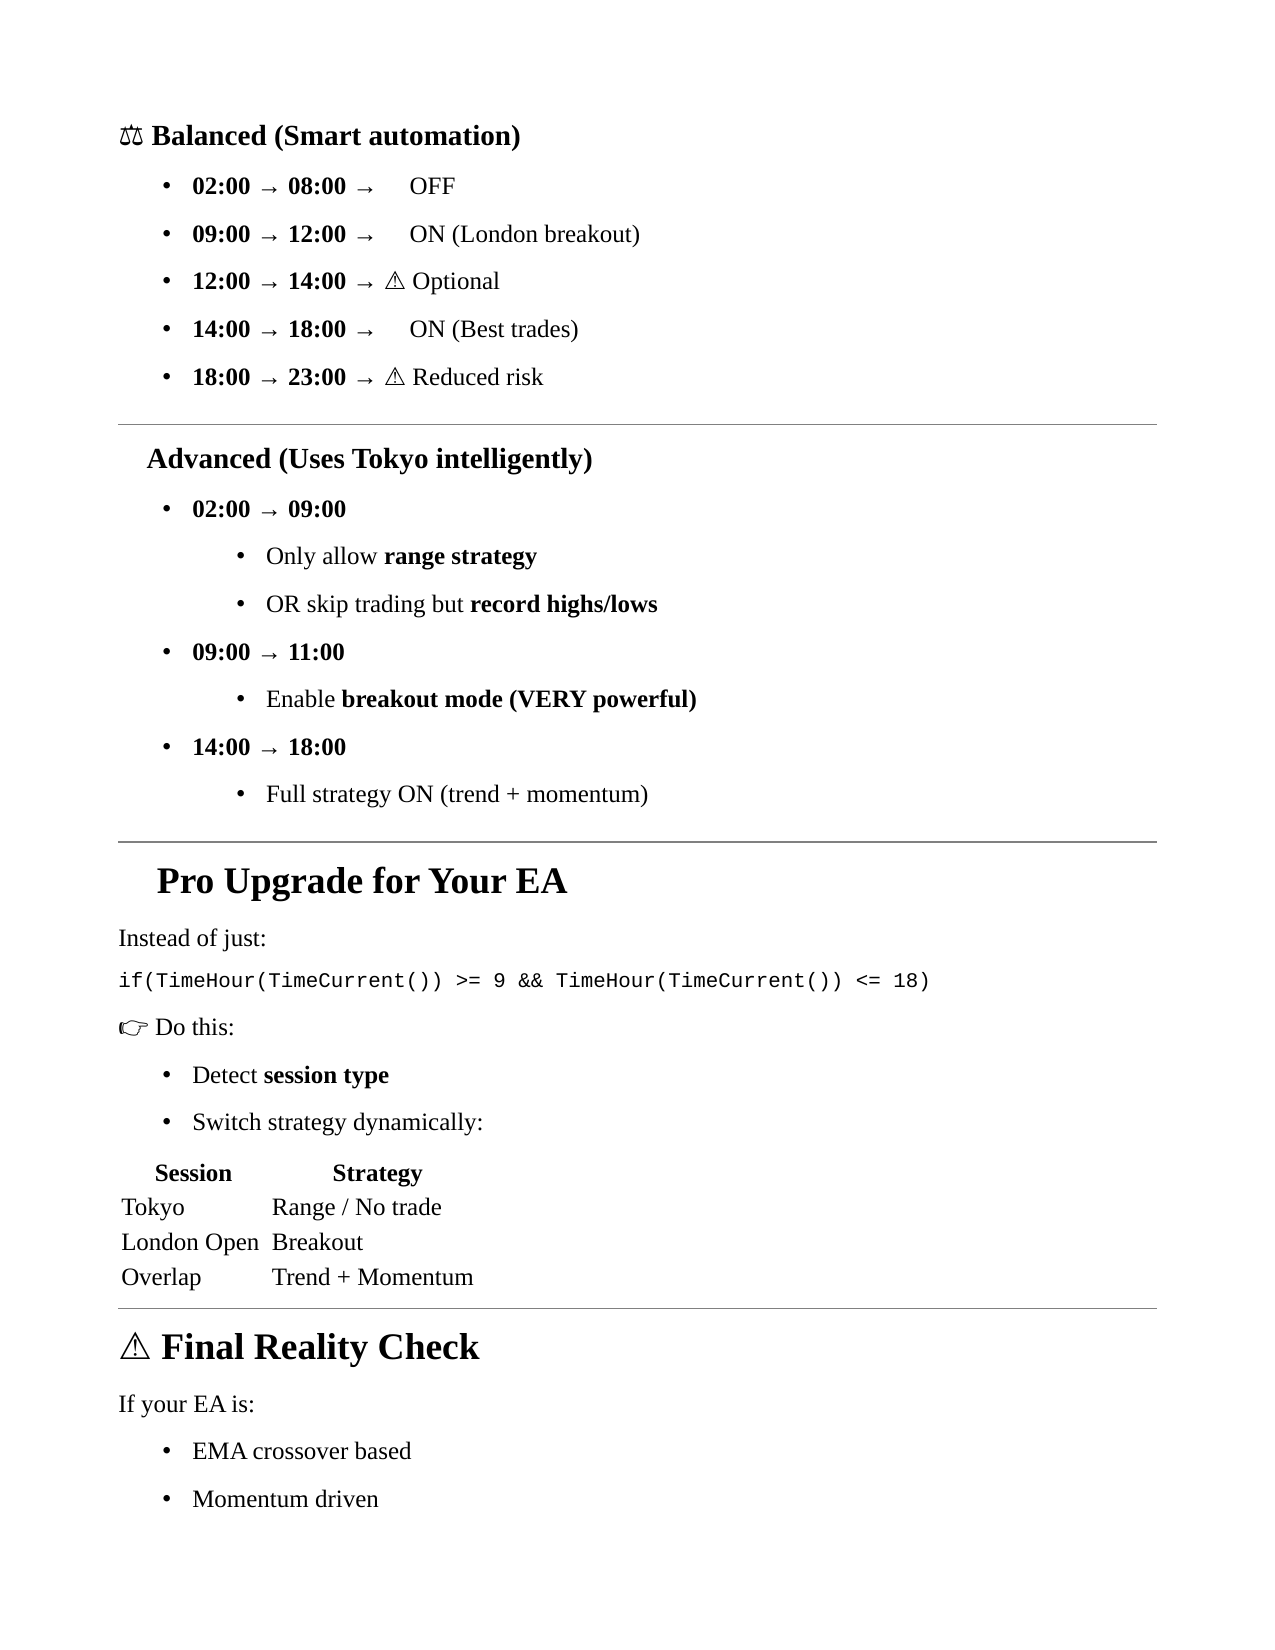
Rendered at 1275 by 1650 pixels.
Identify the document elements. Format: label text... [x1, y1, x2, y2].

subtitle ⚖️ Balanced (Smart automation) [118, 118, 1157, 152]
list 18:00 → 23:00 → ⚠️ Reduced risk [162, 362, 1157, 390]
table_cell Tokyo [118, 1190, 269, 1224]
subtitle 🚀 Advanced (Uses Tokyo intelligently) [118, 441, 1157, 474]
list Only allow range strategy [236, 541, 1157, 570]
table_cell Range / No trade [269, 1190, 486, 1224]
subtitle 💡 Pro Upgrade for Your EA [118, 858, 1157, 902]
list 09:00 → 11:00 [162, 637, 1157, 665]
list 02:00 → 09:00 [162, 494, 1157, 523]
text if(TimeHour(TimeCurrent()) >= 9 && TimeHour(TimeCurrent()) <= 18) [118, 970, 1157, 994]
list 14:00 → 18:00 [162, 732, 1157, 761]
text 👉 Do this: [118, 1012, 1157, 1041]
table_header Session [118, 1155, 269, 1189]
table_cell Overlap [118, 1259, 269, 1293]
list 02:00 → 08:00 → ❌ OFF [162, 171, 1157, 200]
list Full strategy ON (trend + momentum) [236, 779, 1157, 808]
table_cell Breakout [269, 1224, 486, 1259]
list Momentum driven ✅ [162, 1484, 1157, 1513]
list Detect session type [162, 1060, 1157, 1088]
table_header Strategy [269, 1155, 486, 1189]
table_cell London Open [118, 1224, 269, 1259]
list OR skip trading but record highs/lows [236, 589, 1157, 618]
table_cell Trend + Momentum [269, 1259, 486, 1293]
subtitle ⚠️ Final Reality Check [118, 1325, 1157, 1368]
list 14:00 → 18:00 → ✅ ON (Best trades) [162, 314, 1157, 343]
text Instead of just: [118, 923, 1157, 951]
list Switch strategy dynamically: [162, 1107, 1157, 1136]
list EMA crossover based ✅ [162, 1436, 1157, 1465]
list 12:00 → 14:00 → ⚠️ Optional [162, 266, 1157, 295]
text If your EA is: [118, 1389, 1157, 1418]
list Enable breakout mode (VERY powerful) [236, 684, 1157, 713]
list 09:00 → 12:00 → ✅ ON (London breakout) [162, 219, 1157, 248]
